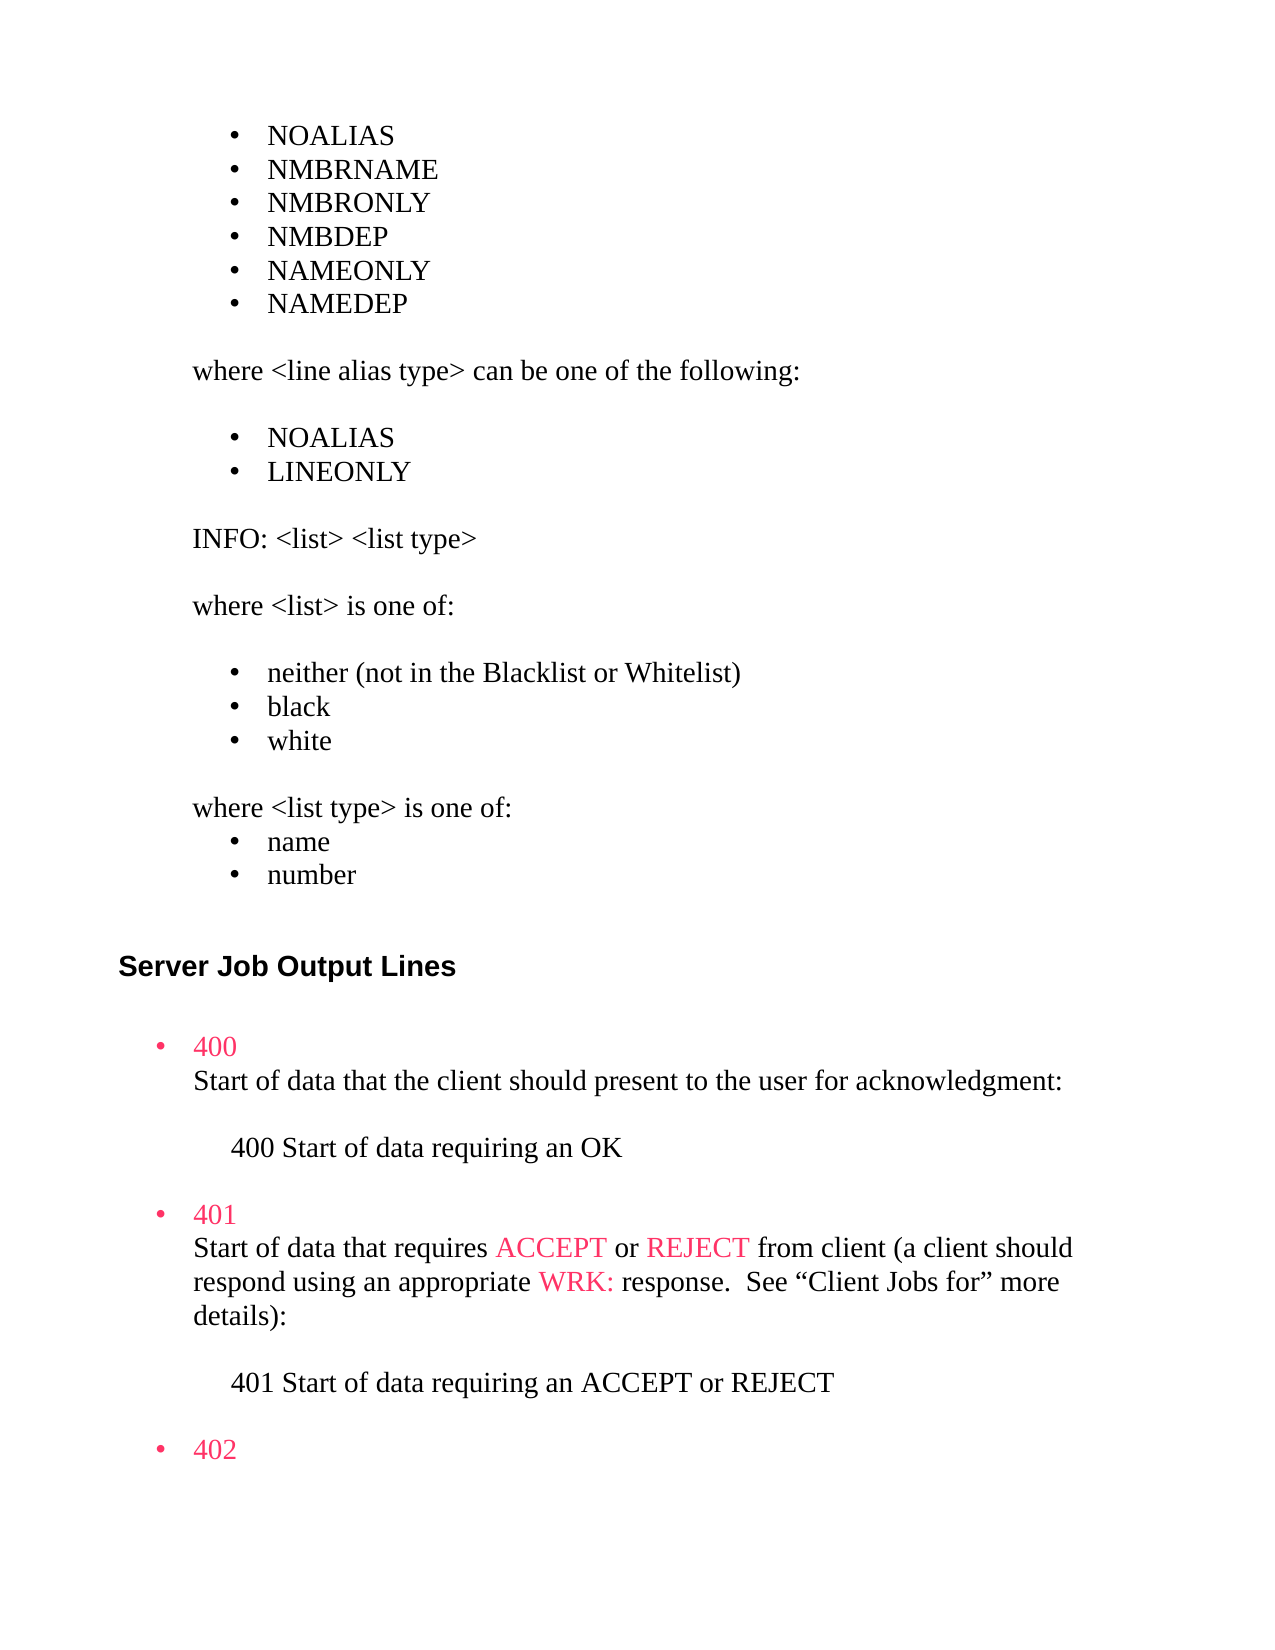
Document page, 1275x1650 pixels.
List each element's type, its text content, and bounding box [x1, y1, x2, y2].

text where <line alias type> can be one of the following: [192, 353, 1157, 387]
list NMBRONLY [229, 185, 1157, 219]
list NMBRNAME [229, 152, 1157, 185]
list NAMEDEP [229, 286, 1157, 320]
list NMBDEP [229, 219, 1157, 253]
text INFO: <list> <list type> [192, 521, 1157, 555]
list 401 [156, 1197, 1157, 1231]
text where <list> is one of: [192, 588, 1157, 622]
list neither (not in the Blacklist or Whitelist) [229, 656, 1157, 689]
list NAMEONLY [229, 253, 1157, 286]
list Start of data that requires ACCEPT or REJECT from client (a client should respond using an appropriate WRK: response. See “Client Jobs for” more details): [156, 1231, 1157, 1331]
list Start of data that the client should present to the user for acknowledgment: [156, 1063, 1157, 1096]
list NOALIAS [229, 421, 1157, 454]
subtitle Server Job Output Lines [118, 949, 1157, 983]
list NOALIAS [229, 118, 1157, 152]
list black [229, 689, 1157, 723]
list 400 [156, 1029, 1157, 1063]
list number [229, 857, 1157, 891]
list white [229, 723, 1157, 757]
list 401 Start of data requiring an ACCEPT or REJECT [193, 1365, 1157, 1398]
list 400 Start of data requiring an OK [193, 1130, 1157, 1163]
list 402 [156, 1432, 1157, 1465]
text where <list type> is one of: [192, 790, 1157, 824]
list name [229, 824, 1157, 857]
list LINEONLY [229, 454, 1157, 488]
